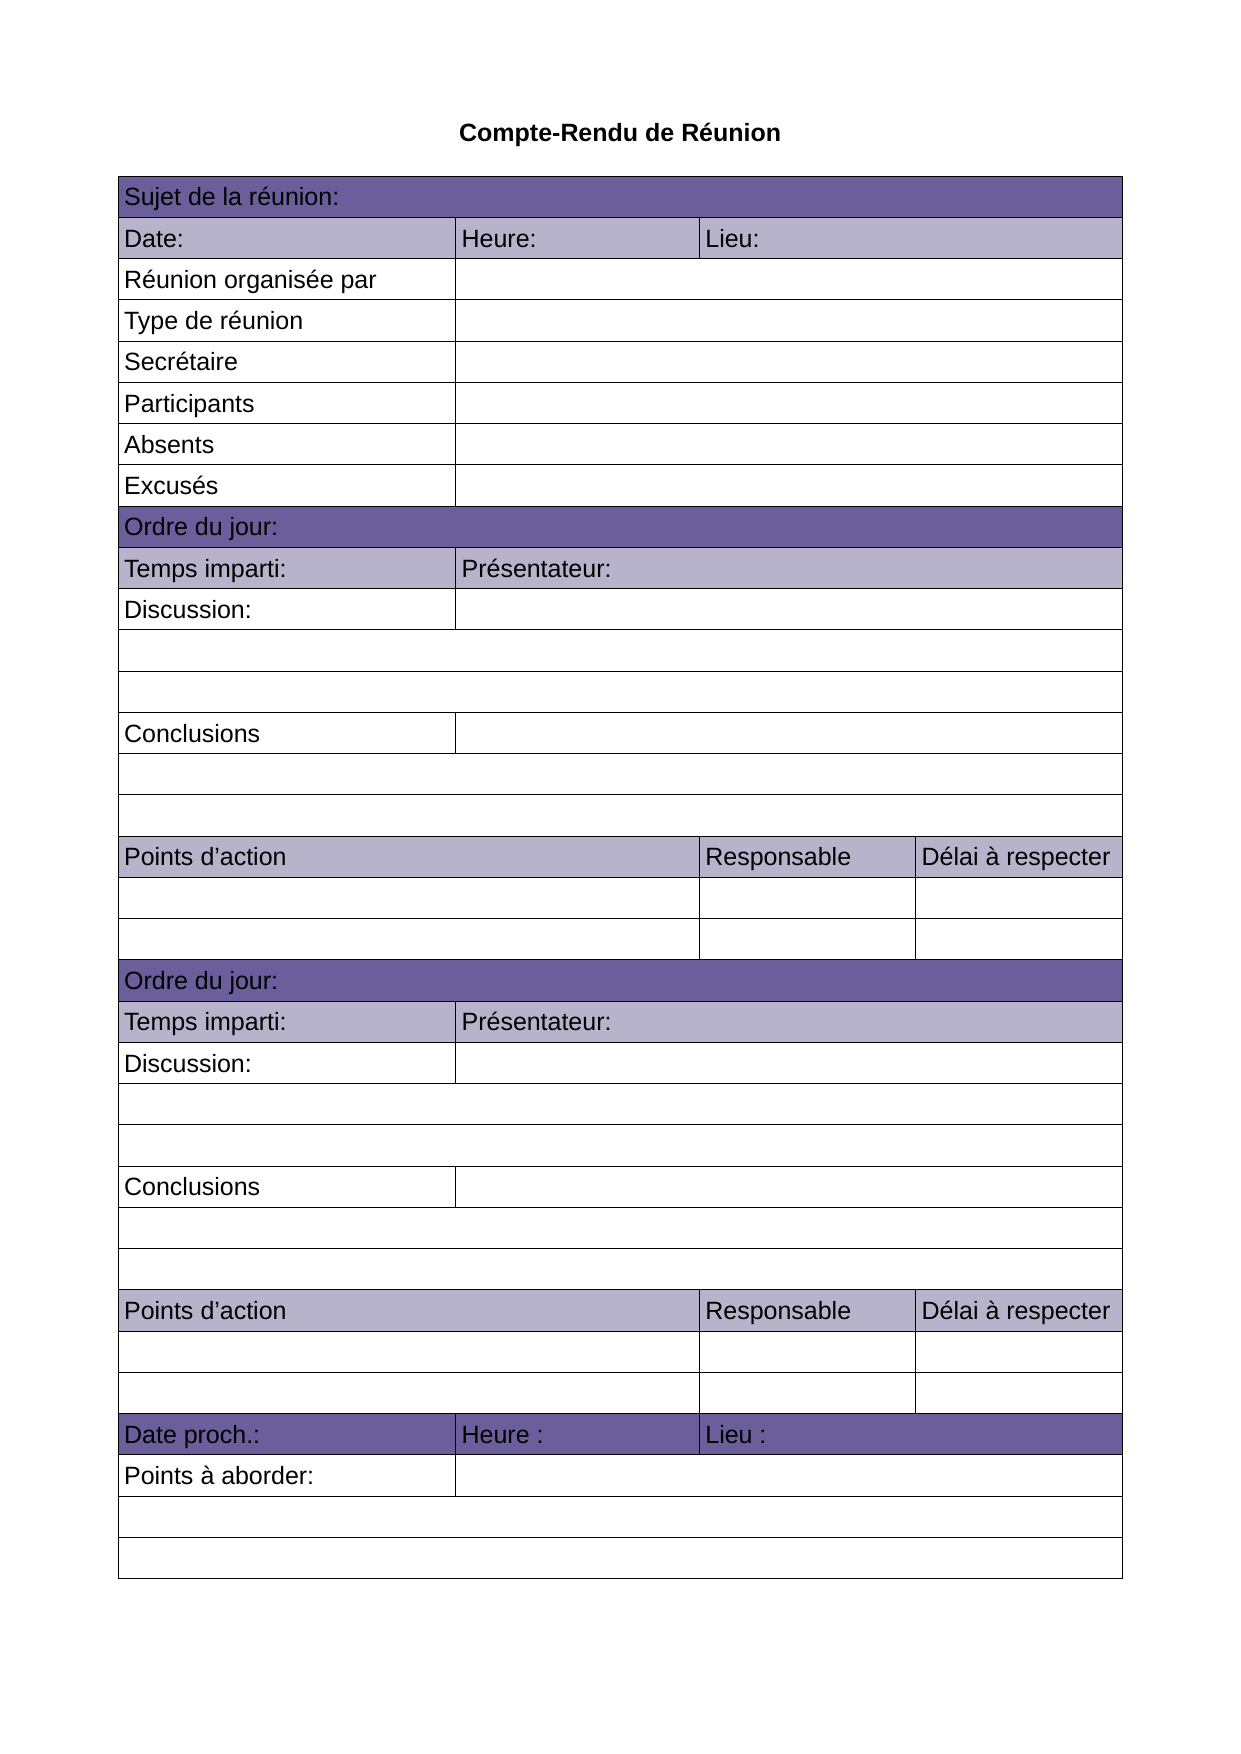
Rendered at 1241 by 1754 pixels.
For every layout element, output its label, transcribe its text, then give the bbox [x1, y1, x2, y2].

table_cell Lieu: [700, 218, 1122, 258]
table_cell [119, 672, 1122, 712]
table_cell [700, 919, 915, 959]
table_cell [456, 589, 1122, 629]
table_cell [916, 1373, 1122, 1413]
table_cell [456, 424, 1122, 464]
table_cell Heure : [456, 1414, 699, 1454]
table_cell Délai à respecter [916, 1290, 1122, 1331]
table_cell [119, 1125, 1122, 1166]
table_cell [119, 1208, 1122, 1248]
table_cell [700, 1332, 915, 1372]
table_cell [456, 383, 1122, 423]
table_cell Ordre du jour: [119, 960, 1122, 1001]
table_cell [700, 1373, 915, 1413]
table_cell Discussion: [119, 1043, 455, 1083]
table_cell [456, 713, 1122, 753]
table_cell [119, 1249, 1122, 1289]
table_cell Type de réunion [119, 300, 455, 341]
table_cell [119, 1084, 1122, 1124]
table_cell [456, 342, 1122, 382]
table_cell [119, 1497, 1122, 1537]
table_cell [119, 795, 1122, 836]
table_cell [700, 878, 915, 918]
table_cell Responsable [700, 1290, 915, 1331]
table_cell Présentateur: [456, 1002, 1122, 1042]
table_cell [916, 878, 1122, 918]
table_cell [916, 1332, 1122, 1372]
table_cell Date: [119, 218, 455, 258]
table_cell Conclusions [119, 713, 455, 753]
table_cell [456, 465, 1122, 506]
table_cell Temps imparti: [119, 1002, 455, 1042]
table_cell Secrétaire [119, 342, 455, 382]
table_cell Heure: [456, 218, 699, 258]
text Compte-Rendu de Réunion [118, 118, 1122, 147]
table_cell Délai à respecter [916, 837, 1122, 877]
table_cell Points d’action [119, 1290, 699, 1331]
table_cell [456, 1167, 1122, 1207]
table_cell Ordre du jour: [119, 507, 1122, 547]
table_cell [119, 1538, 1122, 1578]
table_cell [119, 1332, 699, 1372]
table_cell [916, 919, 1122, 959]
table_cell Réunion organisée par [119, 259, 455, 299]
table_cell Date proch.: [119, 1414, 455, 1454]
table_cell [456, 1043, 1122, 1083]
table_cell [119, 919, 699, 959]
table_cell [119, 754, 1122, 794]
table_cell [456, 300, 1122, 341]
table_cell [119, 1373, 699, 1413]
table_cell Discussion: [119, 589, 455, 629]
table_cell Lieu : [700, 1414, 1122, 1454]
table_cell [456, 1455, 1122, 1496]
table_cell [119, 878, 699, 918]
table_cell Excusés [119, 465, 455, 506]
table_cell Points d’action [119, 837, 699, 877]
table_cell Participants [119, 383, 455, 423]
table_header Sujet de la réunion: [119, 177, 1122, 217]
table_cell Temps imparti: [119, 548, 455, 588]
table_cell Responsable [700, 837, 915, 877]
table_cell Points à aborder: [119, 1455, 455, 1496]
table_cell Conclusions [119, 1167, 455, 1207]
table_cell [119, 630, 1122, 671]
table_cell [456, 259, 1122, 299]
table_cell Présentateur: [456, 548, 1122, 588]
table_cell Absents [119, 424, 455, 464]
